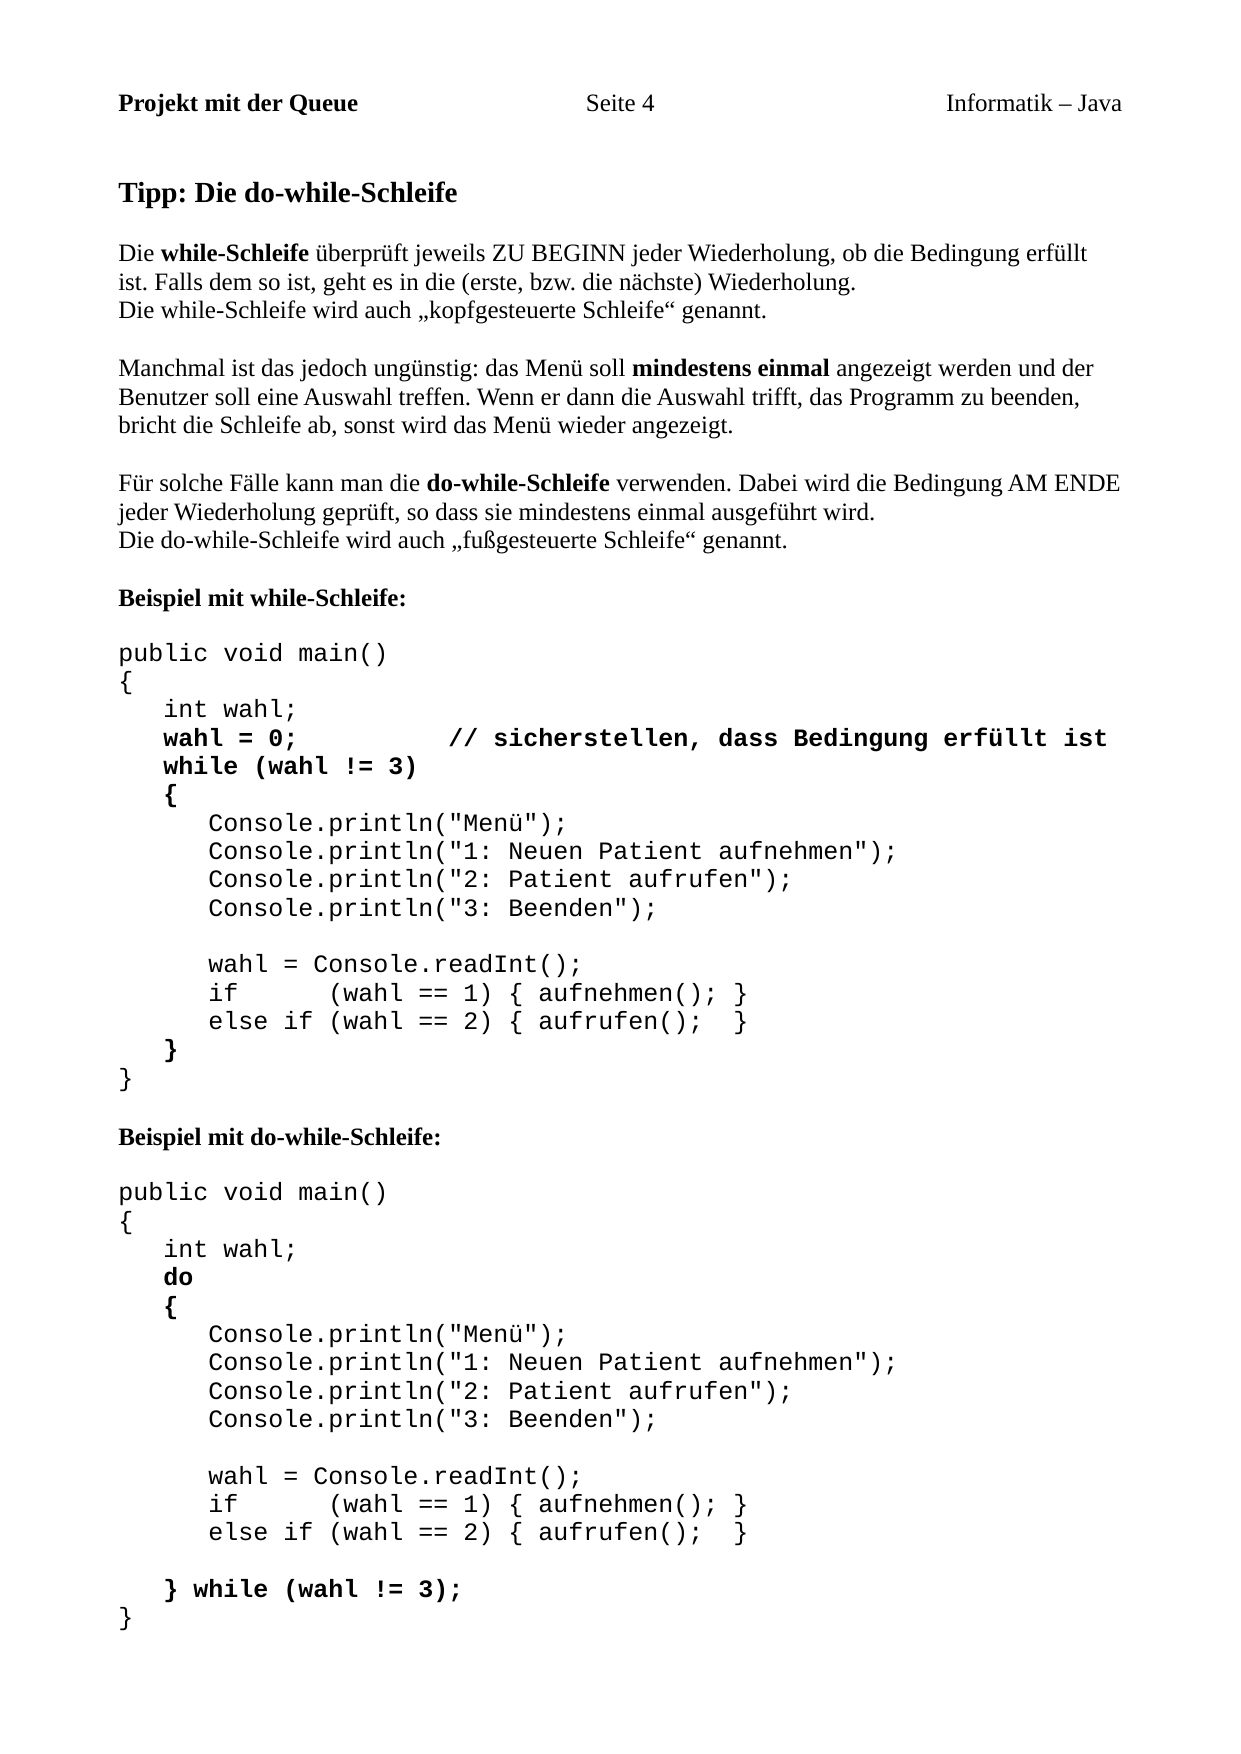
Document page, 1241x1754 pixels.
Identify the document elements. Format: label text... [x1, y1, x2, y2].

text Console.println("1: Neuen Patient aufnehmen"); [118, 1350, 1122, 1378]
text Console.println("1: Neuen Patient aufnehmen"); [118, 839, 1122, 867]
text } [118, 1605, 1122, 1633]
text Console.println("3: Beenden"); [118, 1407, 1122, 1435]
text if (wahl == 1) { aufnehmen(); } [118, 1492, 1122, 1520]
text Console.println("2: Patient aufrufen"); [118, 867, 1122, 895]
text else if (wahl == 2) { aufrufen(); } [118, 1520, 1122, 1548]
text { [118, 669, 1122, 697]
text Tipp: Die do-while-Schleife [118, 176, 1122, 209]
text Für solche Fälle kann man die do-while-Schleife verwenden. Dabei wird die Bedingung AM ENDE jeder Wiederholung geprüft, so dass sie mindestens einmal ausgeführt wird. [118, 468, 1122, 525]
text wahl = Console.readInt(); [118, 1463, 1122, 1492]
text int wahl; [118, 1237, 1122, 1265]
text Console.println("2: Patient aufrufen"); [118, 1378, 1122, 1407]
text while (wahl != 3) [118, 754, 1122, 782]
text { [118, 1293, 1122, 1322]
text wahl = 0; // sicherstellen, dass Bedingung erfüllt ist [118, 725, 1122, 754]
text Die while-Schleife überprüft jeweils ZU BEGINN jeder Wiederholung, ob die Bedingung erfüllt ist. Falls dem so ist, geht es in die (erste, bzw. die nächste) Wiederholung. [118, 238, 1122, 295]
text Manchmal ist das jedoch ungünstig: das Menü soll mindestens einmal angezeigt werden und der Benutzer soll eine Auswahl treffen. Wenn er dann die Auswahl trifft, das Programm zu beenden, bricht die Schleife ab, sonst wird das Menü wieder angezeigt. [118, 353, 1122, 439]
text Die do-while-Schleife wird auch „fußgesteuerte Schleife“ genannt. [118, 525, 1122, 554]
text public void main() [118, 1180, 1122, 1208]
text { [118, 1208, 1122, 1237]
text Console.println("3: Beenden"); [118, 895, 1122, 924]
text int wahl; [118, 697, 1122, 725]
text } [118, 1065, 1122, 1094]
text Console.println("Menü"); [118, 1322, 1122, 1350]
text if (wahl == 1) { aufnehmen(); } [118, 980, 1122, 1009]
text Beispiel mit do-while-Schleife: [118, 1122, 1122, 1151]
text public void main() [118, 640, 1122, 669]
text Die while-Schleife wird auch „kopfgesteuerte Schleife“ genannt. [118, 295, 1122, 324]
text { [118, 782, 1122, 810]
text } [118, 1037, 1122, 1065]
text } while (wahl != 3); [118, 1577, 1122, 1605]
text Beispiel mit while-Schleife: [118, 583, 1122, 612]
text wahl = Console.readInt(); [118, 952, 1122, 980]
text Console.println("Menü"); [118, 810, 1122, 839]
text do [118, 1265, 1122, 1293]
text else if (wahl == 2) { aufrufen(); } [118, 1009, 1122, 1037]
